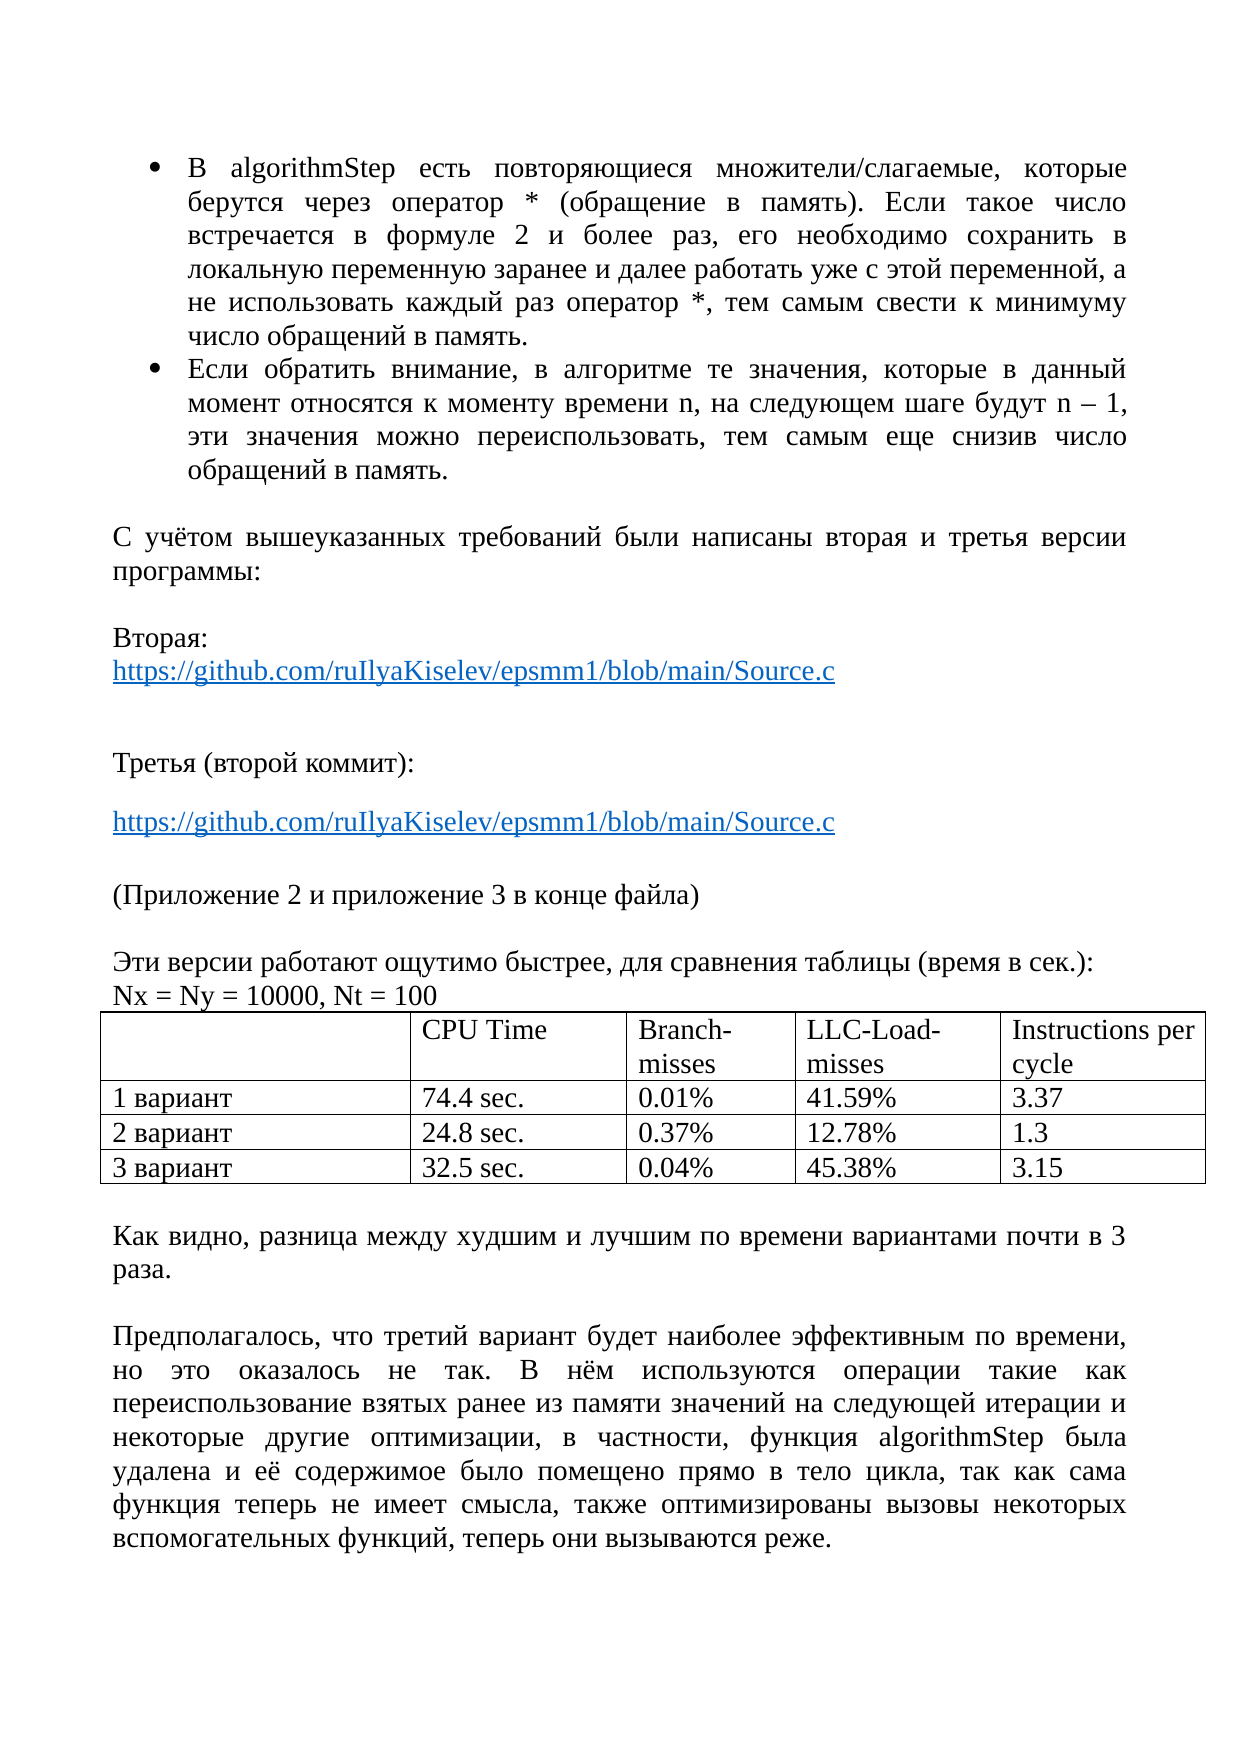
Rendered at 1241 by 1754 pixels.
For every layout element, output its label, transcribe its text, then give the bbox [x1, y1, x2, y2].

text Вторая: [112, 620, 1128, 653]
table_cell 41.59% [796, 1081, 1000, 1114]
subtitle https://github.com/ruIlyaKiselev/epsmm1/blob/main/Source.c [112, 804, 1128, 837]
text Эти версии работают ощутимо быстрее, для сравнения таблицы (время в сек.): [112, 944, 1128, 978]
list Если обратить внимание, в алгоритме те значения, которые в данный момент относятся к моменту времени n, на следующем шаге будут n – 1, эти значения можно переиспользовать, тем самым еще снизив число обращений в память. [150, 351, 1128, 486]
table_cell 3 вариант [101, 1150, 410, 1183]
table_cell 0.04% [627, 1150, 795, 1183]
table_cell 45.38% [796, 1150, 1000, 1183]
table_header CPU Time [411, 1013, 626, 1079]
text Как видно, разница между худшим и лучшим по времени вариантами почти в 3 раза. [112, 1218, 1128, 1285]
text С учётом вышеуказанных требований были написаны вторая и третья версии программы: [112, 519, 1128, 586]
text Nx = Ny = 10000, Nt = 100 [112, 978, 1128, 1011]
table_cell 0.37% [627, 1115, 795, 1149]
table_cell 0.01% [627, 1081, 795, 1114]
table_cell 32.5 sec. [411, 1150, 626, 1183]
text Предполагалось, что третий вариант будет наиболее эффективным по времени, но это оказалось не так. В нём используются операции такие как переиспользование взятых ранее из памяти значений на следующей итерации и некоторые другие оптимизации, в частности, функция algorithmStep была удалена и её содержимое было помещено прямо в тело цикла, так как сама функция теперь не имеет смысла, также оптимизированы вызовы некоторых вспомогательных функций, теперь они вызываются реже. [112, 1318, 1128, 1553]
table_cell 24.8 sec. [411, 1115, 626, 1149]
text https://github.com/ruIlyaKiselev/epsmm1/blob/main/Source.c [112, 653, 1128, 687]
table_cell 3.37 [1001, 1081, 1205, 1114]
table_cell 3.15 [1001, 1150, 1205, 1183]
table_cell 12.78% [796, 1115, 1000, 1149]
table_cell 1 вариант [101, 1081, 410, 1114]
subtitle Третья (второй коммит): [112, 745, 1128, 779]
table_header Branch-misses [627, 1013, 795, 1079]
table_header Instructions per cycle [1001, 1013, 1205, 1079]
list В algorithmStep есть повторяющиеся множители/слагаемые, которые берутся через оператор * (обращение в память). Если такое число встречается в формуле 2 и более раз, его необходимо сохранить в локальную переменную заранее и далее работать уже с этой переменной, а не использовать каждый раз оператор *, тем самым свести к минимуму число обращений в память. [150, 150, 1128, 351]
table_cell 74.4 sec. [411, 1081, 626, 1114]
table_header [101, 1013, 410, 1079]
text (Приложение 2 и приложение 3 в конце файла) [112, 877, 1128, 911]
table_cell 2 вариант [101, 1115, 410, 1149]
table_header LLC-Load-misses [796, 1013, 1000, 1079]
table_cell 1.3 [1001, 1115, 1205, 1149]
